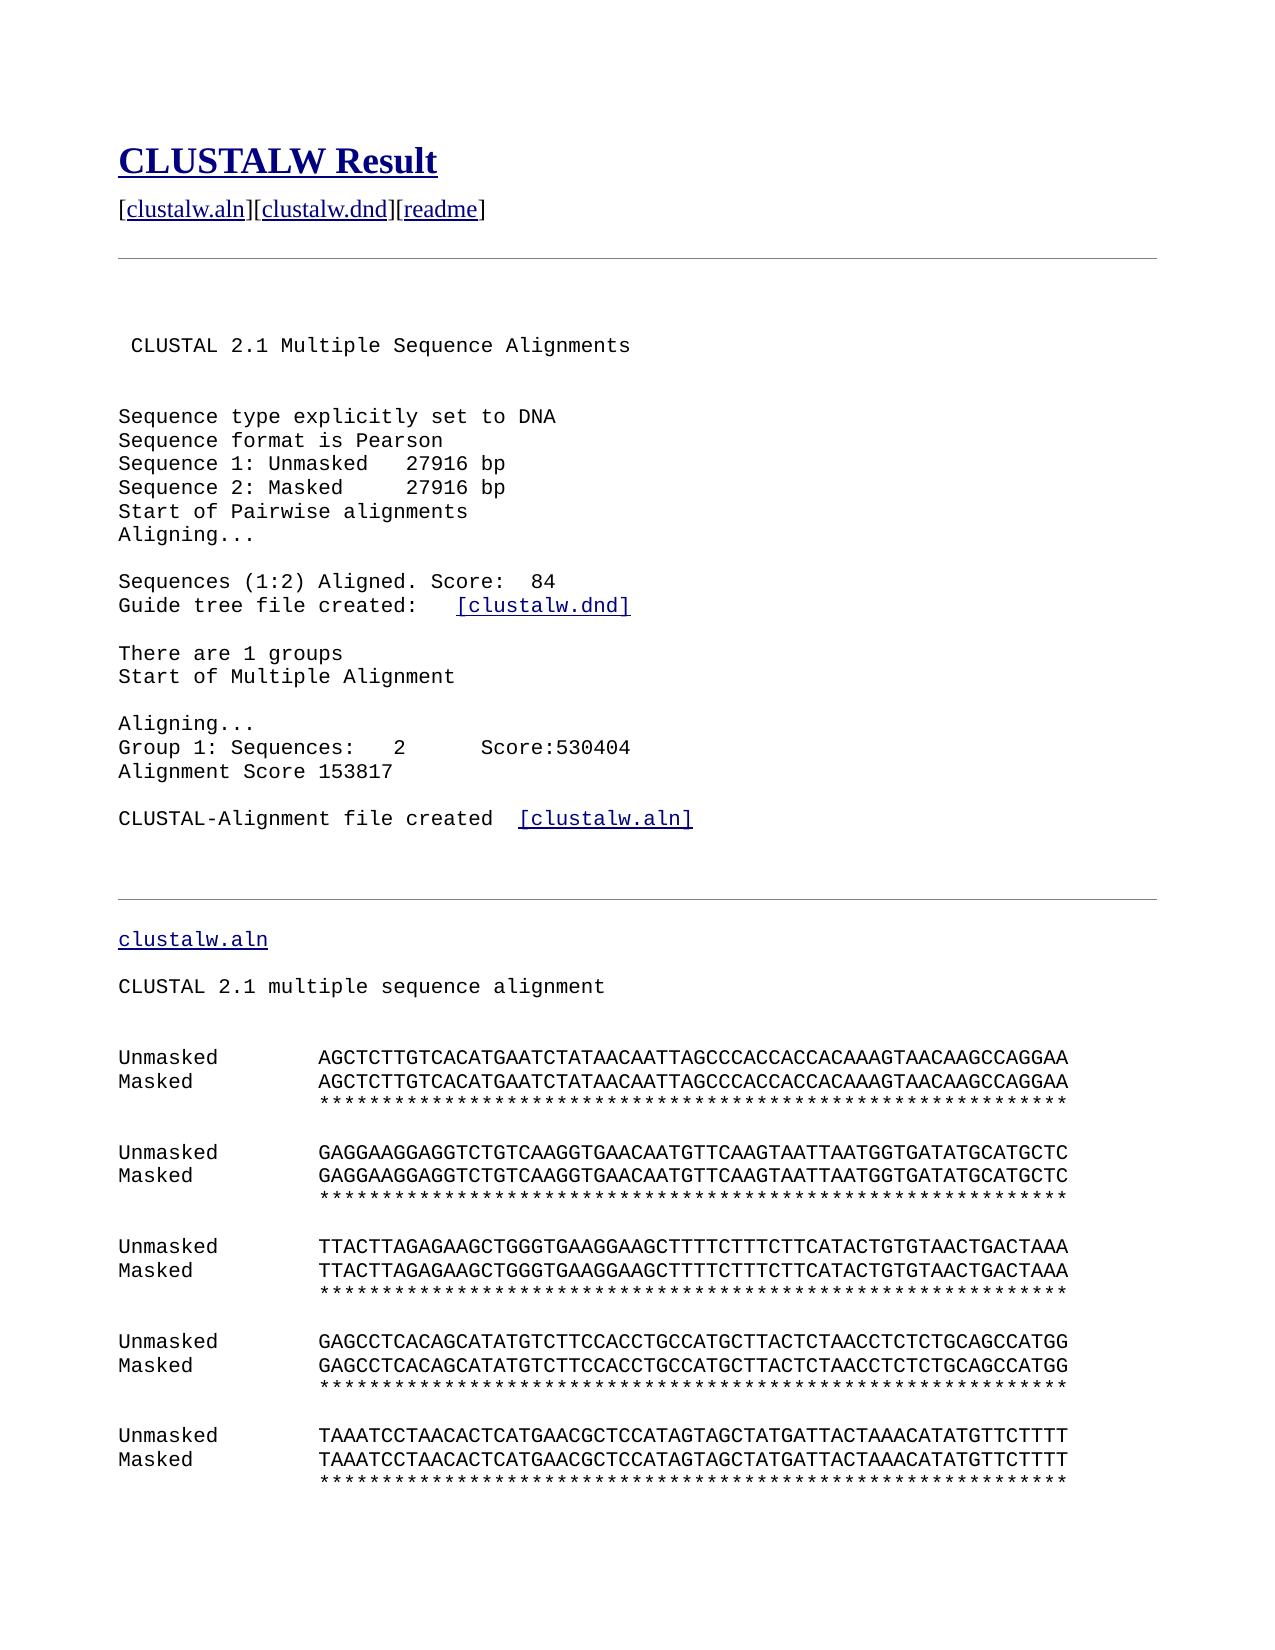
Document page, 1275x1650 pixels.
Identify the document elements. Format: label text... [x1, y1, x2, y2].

text Alignment Score 153817 [118, 761, 1157, 784]
text Masked GAGCCTCACAGCATATGTCTTCCACCTGCCATGCTTACTCTAACCTCTCTGCAGCCATGG [118, 1354, 1157, 1378]
text Unmasked TAAATCCTAACACTCATGAACGCTCCATAGTAGCTATGATTACTAAACATATGTTCTTTT [118, 1426, 1157, 1449]
text ************************************************************ [118, 1284, 1157, 1307]
text Group 1: Sequences: 2 Score:530404 [118, 737, 1157, 761]
text ************************************************************ [118, 1378, 1157, 1402]
text ************************************************************ [118, 1094, 1157, 1118]
text CLUSTAL 2.1 Multiple Sequence Alignments [118, 335, 1157, 359]
text Aligning... [118, 713, 1157, 737]
text Sequence 1: Unmasked 27916 bp [118, 453, 1157, 477]
text Sequences (1:2) Aligned. Score: 84 [118, 572, 1157, 595]
text Start of Multiple Alignment [118, 666, 1157, 690]
text Sequence 2: Masked 27916 bp [118, 477, 1157, 501]
text CLUSTAL 2.1 multiple sequence alignment [118, 976, 1157, 1000]
text Masked AGCTCTTGTCACATGAATCTATAACAATTAGCCCACCACCACAAAGTAACAAGCCAGGAA [118, 1071, 1157, 1094]
text Unmasked GAGGAAGGAGGTCTGTCAAGGTGAACAATGTTCAAGTAATTAATGGTGATATGCATGCTC [118, 1142, 1157, 1165]
text Unmasked AGCTCTTGTCACATGAATCTATAACAATTAGCCCACCACCACAAAGTAACAAGCCAGGAA [118, 1047, 1157, 1071]
text Masked TAAATCCTAACACTCATGAACGCTCCATAGTAGCTATGATTACTAAACATATGTTCTTTT [118, 1449, 1157, 1473]
text Aligning... [118, 524, 1157, 548]
text ************************************************************ [118, 1189, 1157, 1213]
text Unmasked GAGCCTCACAGCATATGTCTTCCACCTGCCATGCTTACTCTAACCTCTCTGCAGCCATGG [118, 1331, 1157, 1354]
text There are 1 groups [118, 642, 1157, 666]
text [clustalw.aln][clustalw.dnd][readme] [118, 194, 1157, 223]
text Unmasked TTACTTAGAGAAGCTGGGTGAAGGAAGCTTTTCTTTCTTCATACTGTGTAACTGACTAAA [118, 1236, 1157, 1260]
text Sequence type explicitly set to DNA [118, 406, 1157, 430]
text Masked GAGGAAGGAGGTCTGTCAAGGTGAACAATGTTCAAGTAATTAATGGTGATATGCATGCTC [118, 1165, 1157, 1189]
text clustalw.aln [118, 929, 1157, 953]
subtitle CLUSTALW Result [118, 139, 1157, 182]
text ************************************************************ [118, 1473, 1157, 1496]
text Masked TTACTTAGAGAAGCTGGGTGAAGGAAGCTTTTCTTTCTTCATACTGTGTAACTGACTAAA [118, 1260, 1157, 1284]
text Start of Pairwise alignments [118, 501, 1157, 524]
text Sequence format is Pearson [118, 430, 1157, 453]
text CLUSTAL-Alignment file created [clustalw.aln] [118, 808, 1157, 832]
text Guide tree file created: [clustalw.dnd] [118, 595, 1157, 619]
